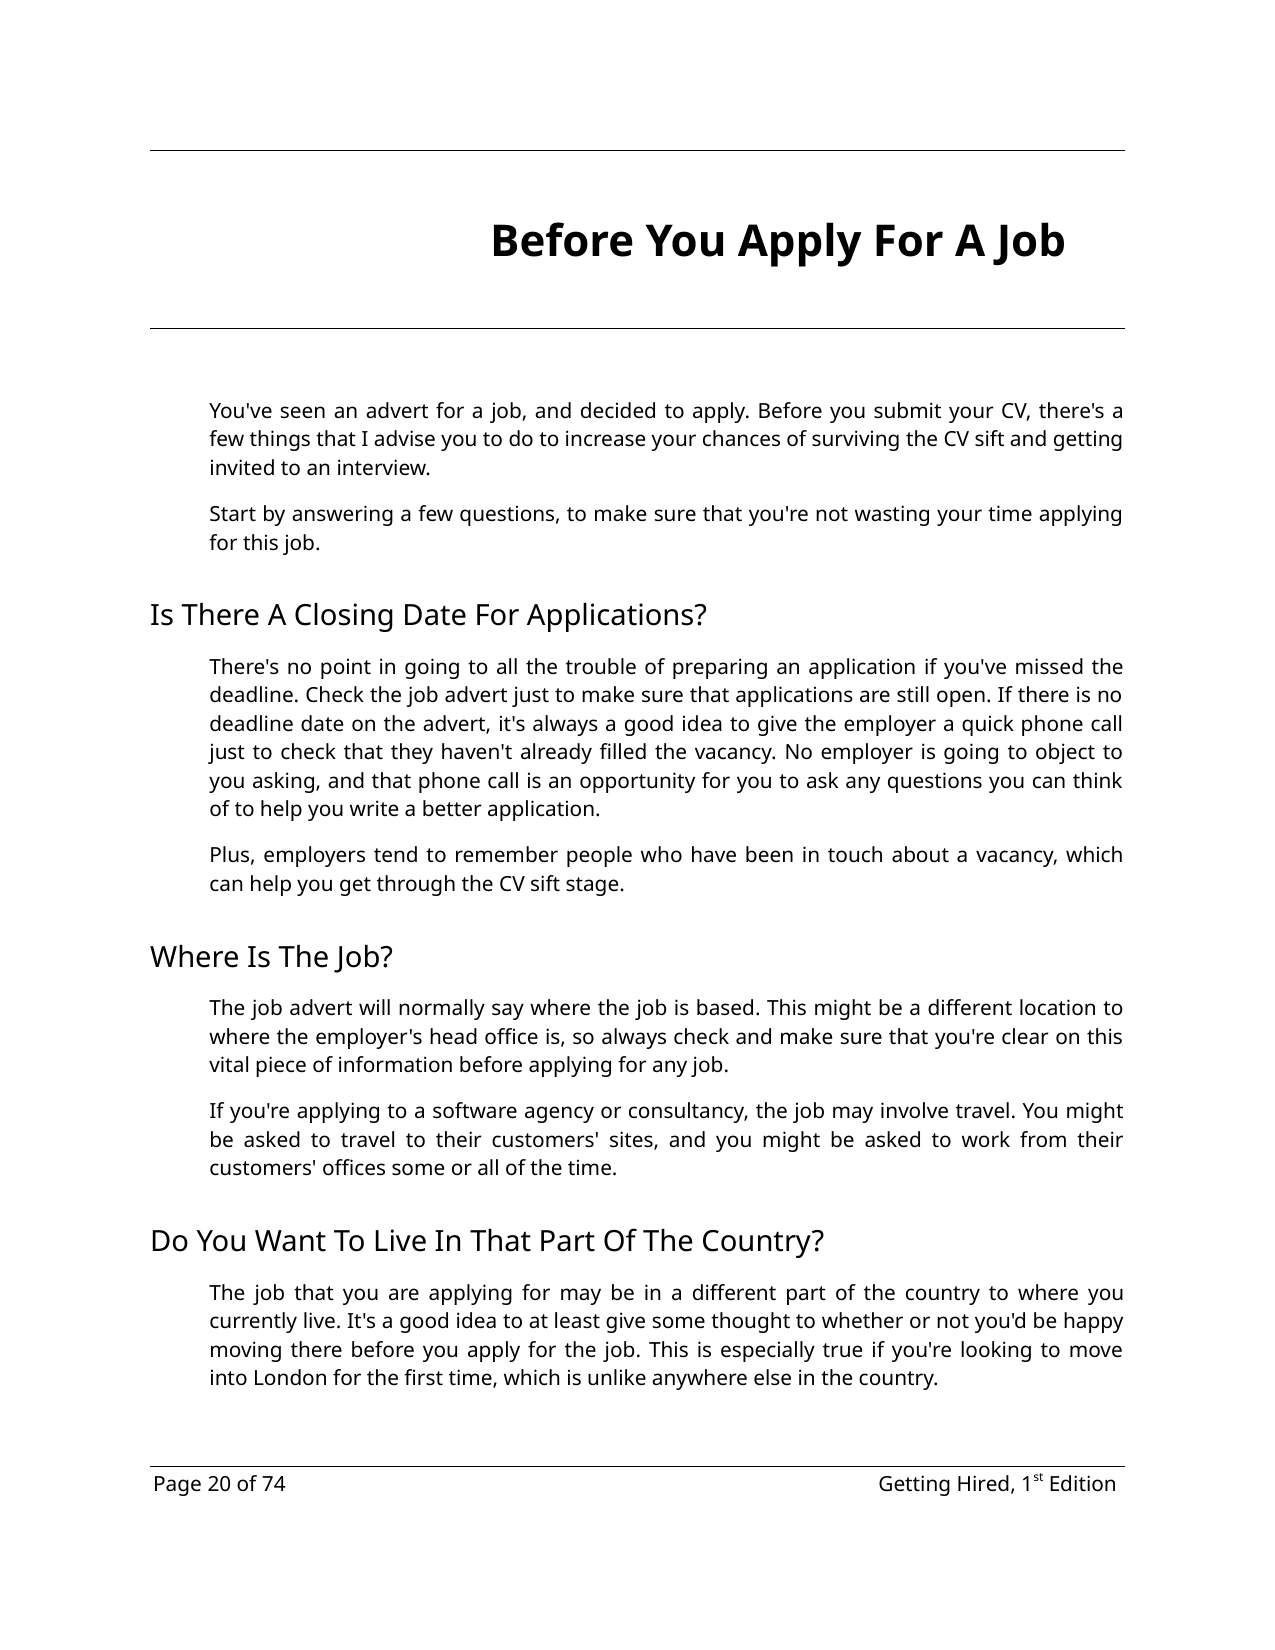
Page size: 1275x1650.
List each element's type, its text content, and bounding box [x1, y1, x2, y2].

subtitle Is There A Closing Date For Applications? [150, 594, 1125, 634]
text There's no point in going to all the trouble of preparing an application if you've missed the deadline. Check the job advert just to make sure that applications are still open. If there is no deadline date on the advert, it's always a good idea to give the employer a quick phone call just to check that they haven't already filled the vacancy. No employer is going to object to you asking, and that phone call is an opportunity for you to ask any questions you can think of to help you write a better application. [209, 652, 1125, 823]
text The job advert will normally say where the job is based. This might be a different location to where the employer's head office is, so always check and make sure that you're clear on this vital piece of information before applying for any job. [209, 993, 1125, 1079]
text If you're applying to a software agency or consultancy, the job may involve travel. You might be asked to travel to their customers' sites, and you might be asked to work from their customers' offices some or all of the time. [209, 1097, 1125, 1182]
text You've seen an advert for a job, and decided to apply. Before you submit your CV, there's a few things that I advise you to do to increase your chances of surviving the CV sift and getting invited to an interview. [209, 396, 1125, 481]
text The job that you are applying for may be in a different part of the country to where you currently live. It's a good idea to at least give some thought to whether or not you'd be happy moving there before you apply for the job. This is especially true if you're looking to move into London for the first time, which is unlike anywhere else in the country. [209, 1278, 1125, 1392]
subtitle Do You Want To Live In That Part Of The Country? [150, 1220, 1125, 1260]
text Start by answering a few questions, to make sure that you're not wasting your time applying for this job. [209, 499, 1125, 556]
subtitle Where Is The Job? [150, 936, 1125, 976]
subtitle Before You Apply For A Job [150, 151, 1125, 328]
text Plus, employers tend to remember people who have been in touch about a vacancy, which can help you get through the CV sift stage. [209, 841, 1125, 897]
